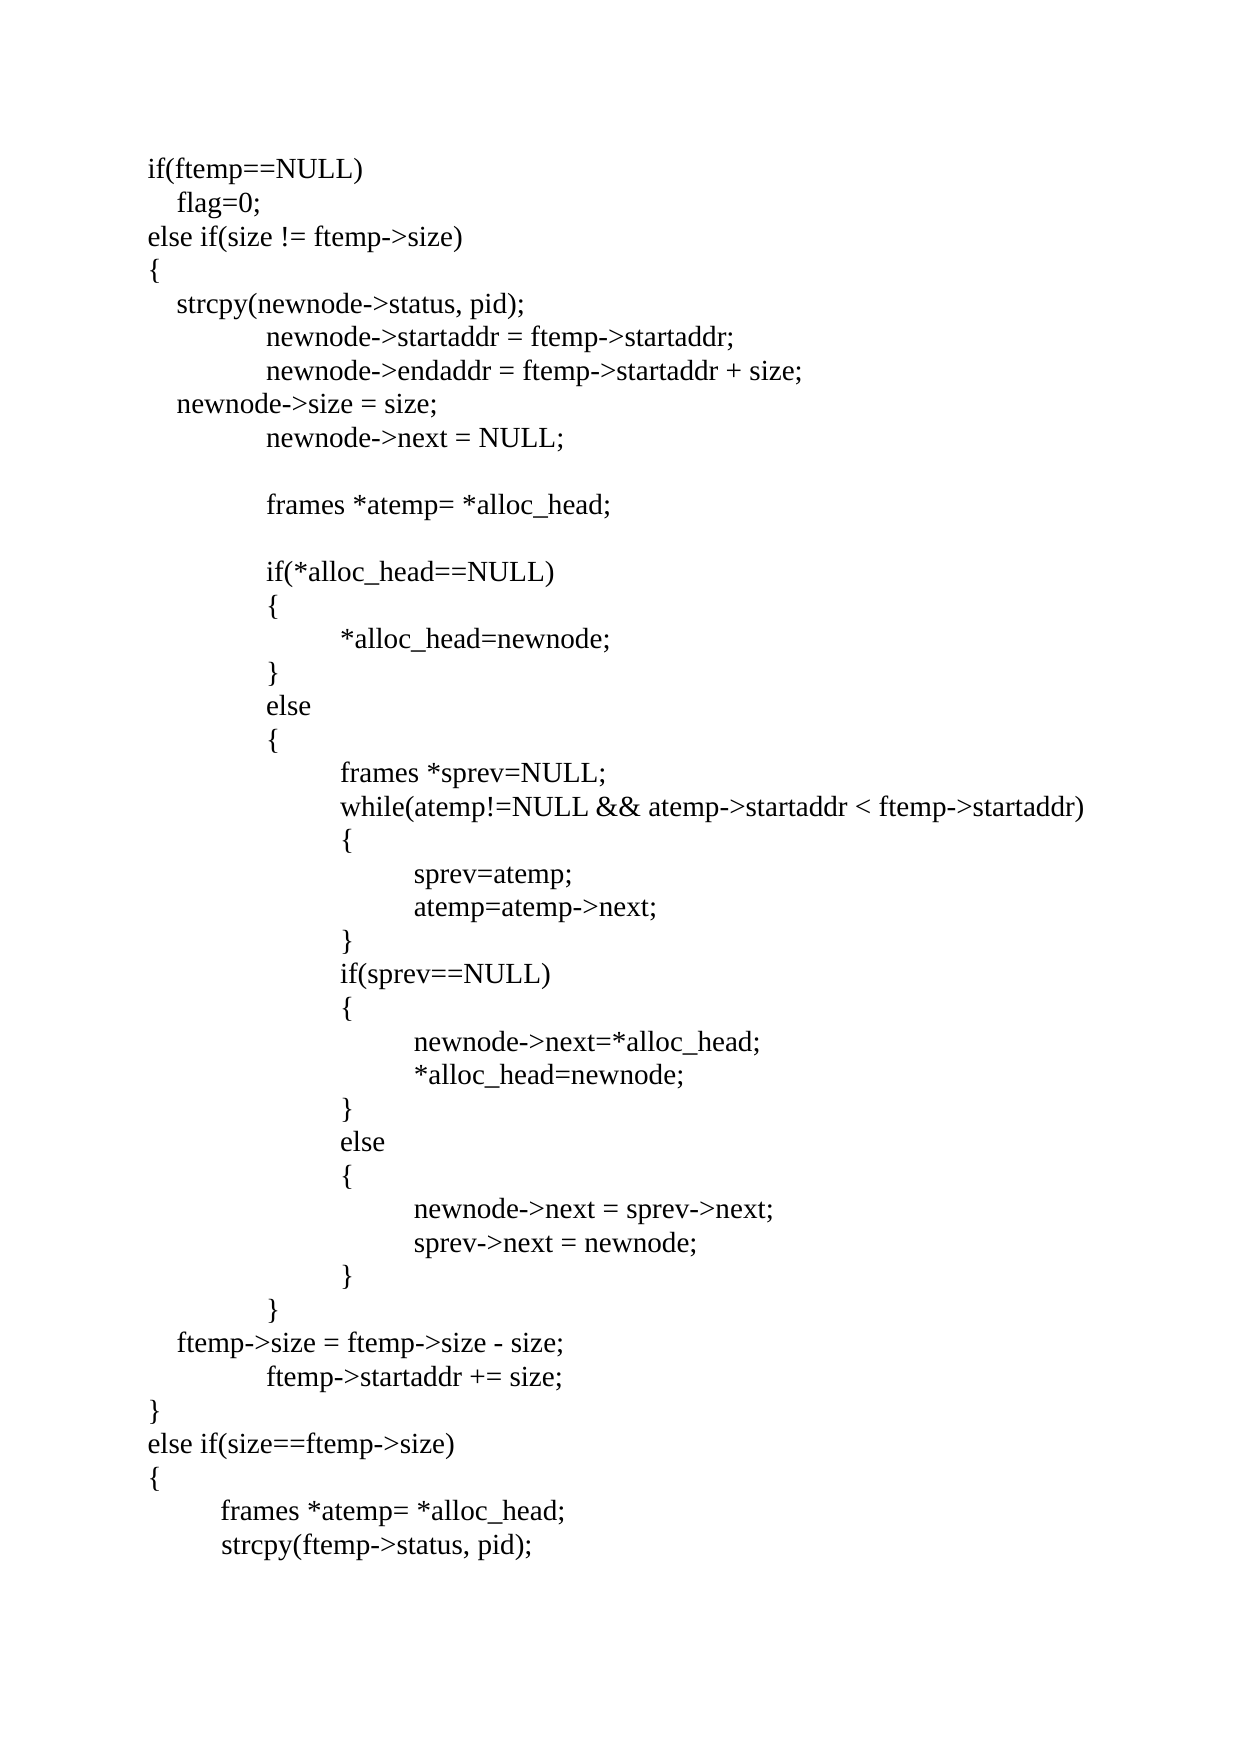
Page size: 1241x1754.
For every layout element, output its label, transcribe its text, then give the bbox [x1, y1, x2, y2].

text else [118, 688, 1122, 722]
text { [118, 1460, 1122, 1493]
text } [118, 1393, 1122, 1426]
text while(atemp!=NULL && atemp->startaddr < ftemp->startaddr) [118, 789, 1122, 822]
text *alloc_head=newnode; [118, 1057, 1122, 1091]
text atemp=atemp->next; [118, 889, 1122, 923]
text { [118, 252, 1122, 286]
text else [118, 1124, 1122, 1158]
text } [118, 655, 1122, 688]
text { [118, 722, 1122, 755]
text newnode->next = NULL; [118, 420, 1122, 453]
text else if(size != ftemp->size) [118, 219, 1122, 252]
text frames *atemp= *alloc_head; [118, 487, 1122, 521]
text { [118, 1158, 1122, 1191]
text *alloc_head=newnode; [118, 621, 1122, 655]
text flag=0; [118, 185, 1122, 219]
text ftemp->startaddr += size; [118, 1359, 1122, 1393]
text strcpy(newnode->status, pid); [118, 286, 1122, 319]
text if(sprev==NULL) [118, 957, 1122, 990]
text frames *atemp= *alloc_head; [118, 1493, 1122, 1527]
text } [118, 1091, 1122, 1124]
text { [118, 822, 1122, 856]
text { [118, 990, 1122, 1024]
text } [118, 1292, 1122, 1326]
text ftemp->size = ftemp->size - size; [118, 1326, 1122, 1359]
text newnode->startaddr = ftemp->startaddr; [118, 319, 1122, 353]
text if(*alloc_head==NULL) [118, 554, 1122, 588]
text sprev->next = newnode; [118, 1225, 1122, 1258]
text { [118, 588, 1122, 621]
text else if(size==ftemp->size) [118, 1426, 1122, 1460]
text } [118, 923, 1122, 957]
text newnode->next=*alloc_head; [118, 1024, 1122, 1057]
text frames *sprev=NULL; [118, 755, 1122, 789]
text if(ftemp==NULL) [118, 152, 1122, 185]
text newnode->size = size; [118, 386, 1122, 420]
text newnode->next = sprev->next; [118, 1191, 1122, 1225]
text newnode->endaddr = ftemp->startaddr + size; [118, 353, 1122, 386]
text strcpy(ftemp->status, pid); [118, 1527, 1122, 1560]
text } [118, 1258, 1122, 1292]
text sprev=atemp; [118, 856, 1122, 889]
